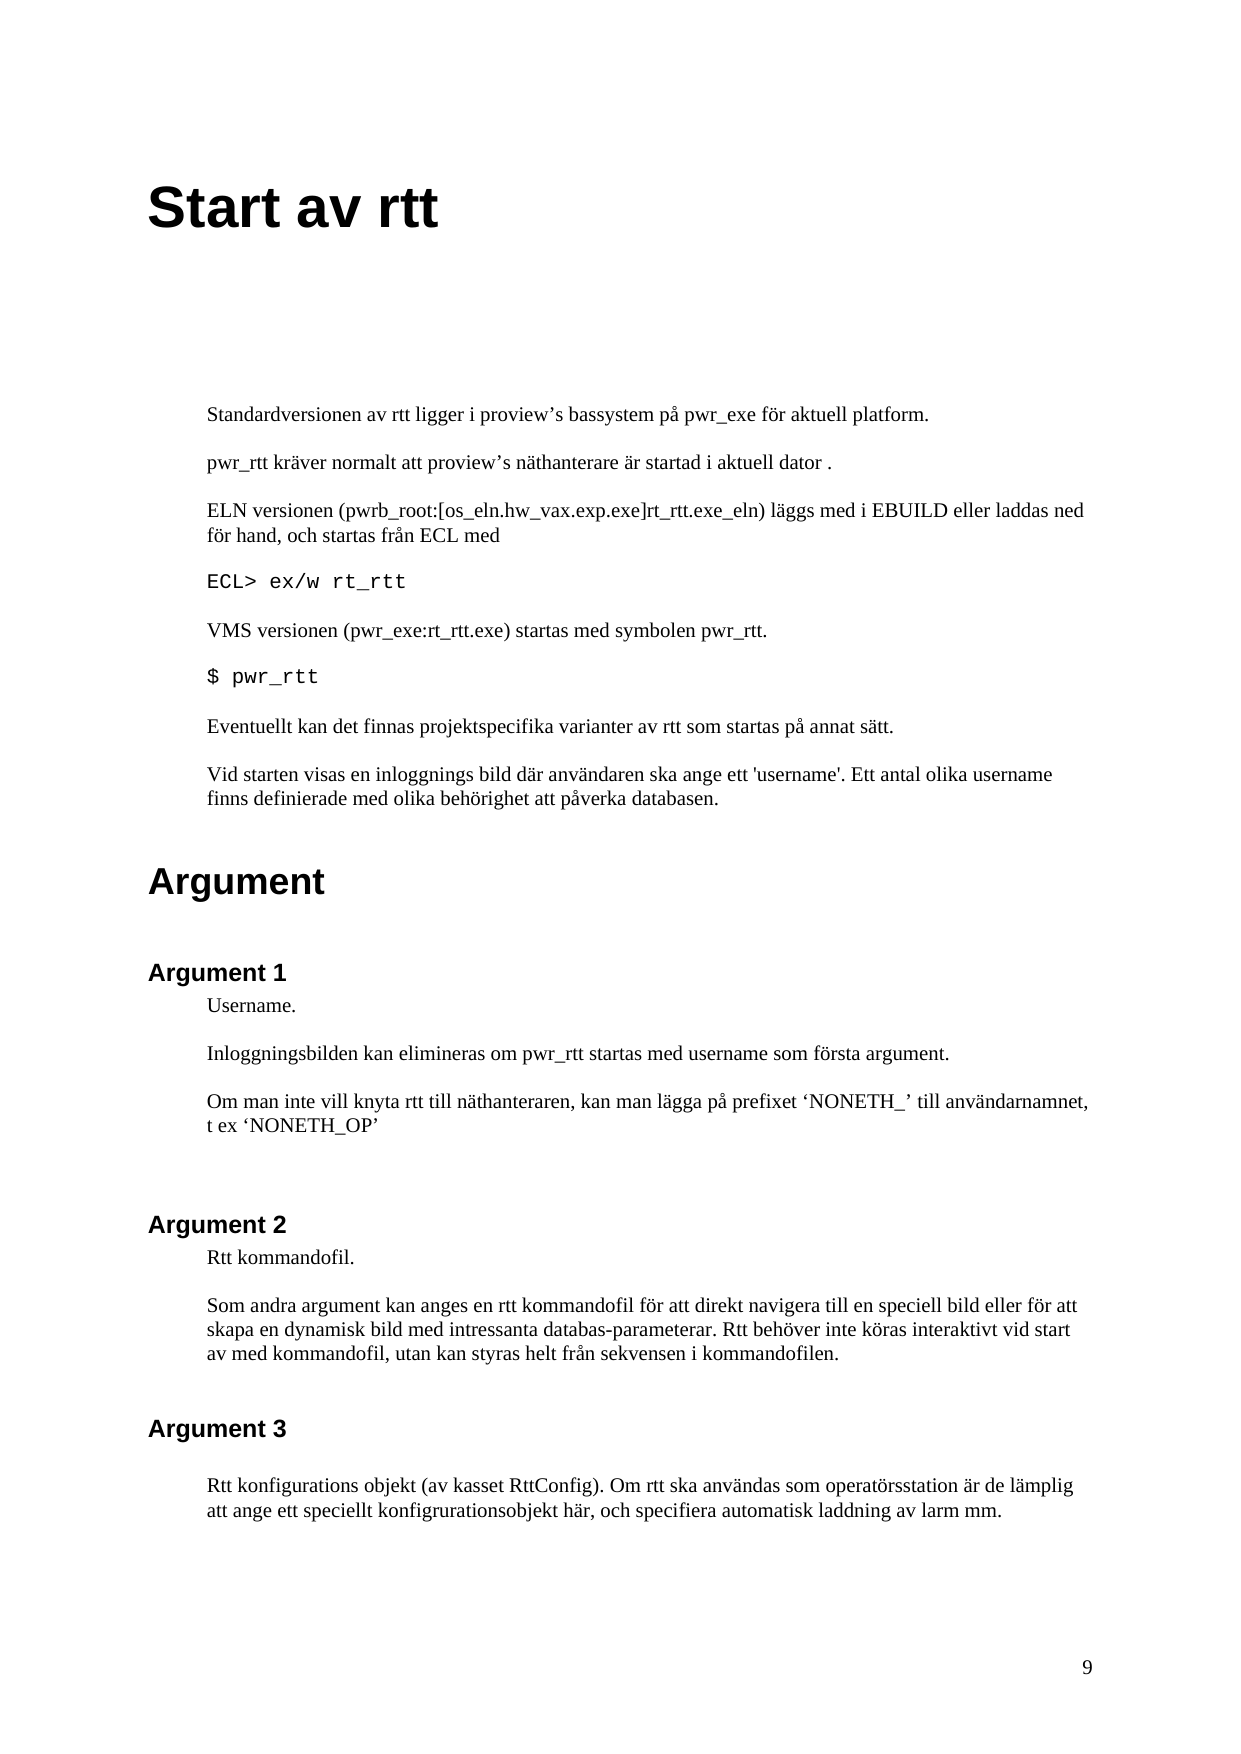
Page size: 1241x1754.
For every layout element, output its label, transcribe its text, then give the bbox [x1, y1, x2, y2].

text pwr_rtt kräver normalt att proview’s näthanterare är startad i aktuell dator . [207, 450, 1093, 474]
subtitle Argument 2 [148, 1210, 1093, 1239]
text Standardversionen av rtt ligger i proview’s bassystem på pwr_exe för aktuell platform. [207, 402, 1093, 426]
text Rtt kommandofil. [207, 1245, 1093, 1269]
subtitle Argument [148, 859, 1093, 902]
text Vid starten visas en inloggnings bild där användaren ska ange ett 'username'. Ett antal olika username finns definierade med olika behörighet att påverka databasen. [207, 762, 1093, 810]
text Rtt konfigurations objekt (av kasset RttConfig). Om rtt ska användas som operatörsstation är de lämplig att ange ett speciellt konfigrurationsobjekt här, och specifiera automatisk laddning av larm mm. [207, 1473, 1093, 1522]
text Inloggningsbilden kan elimineras om pwr_rtt startas med username som första argument. [207, 1041, 1093, 1065]
subtitle Start av rtt [148, 173, 1093, 240]
subtitle Argument 1 [148, 957, 1093, 986]
text Som andra argument kan anges en rtt kommandofil för att direkt navigera till en speciell bild eller för att skapa en dynamisk bild med intressanta databas-parameterar. Rtt behöver inte köras interaktivt vid start av med kommandofil, utan kan styras helt från sekvensen i kommandofilen. [207, 1293, 1093, 1365]
text $ pwr_rtt [207, 666, 1093, 690]
text Om man inte vill knyta rtt till näthanteraren, kan man lägga på prefixet ‘NONETH_’ till användarnamnet, t ex ‘NONETH_OP’ [207, 1089, 1093, 1137]
subtitle Argument 3 [148, 1414, 1093, 1443]
text Username. [207, 992, 1093, 1017]
text VMS versionen (pwr_exe:rt_rtt.exe) startas med symbolen pwr_rtt. [207, 618, 1093, 642]
text Eventuellt kan det finnas projektspecifika varianter av rtt som startas på annat sätt. [207, 714, 1093, 738]
text ECL> ex/w rt_rtt [207, 571, 1093, 594]
text ELN versionen (pwrb_root:[os_eln.hw_vax.exp.exe]rt_rtt.exe_eln) läggs med i EBUILD eller laddas ned för hand, och startas från ECL med [207, 498, 1093, 547]
